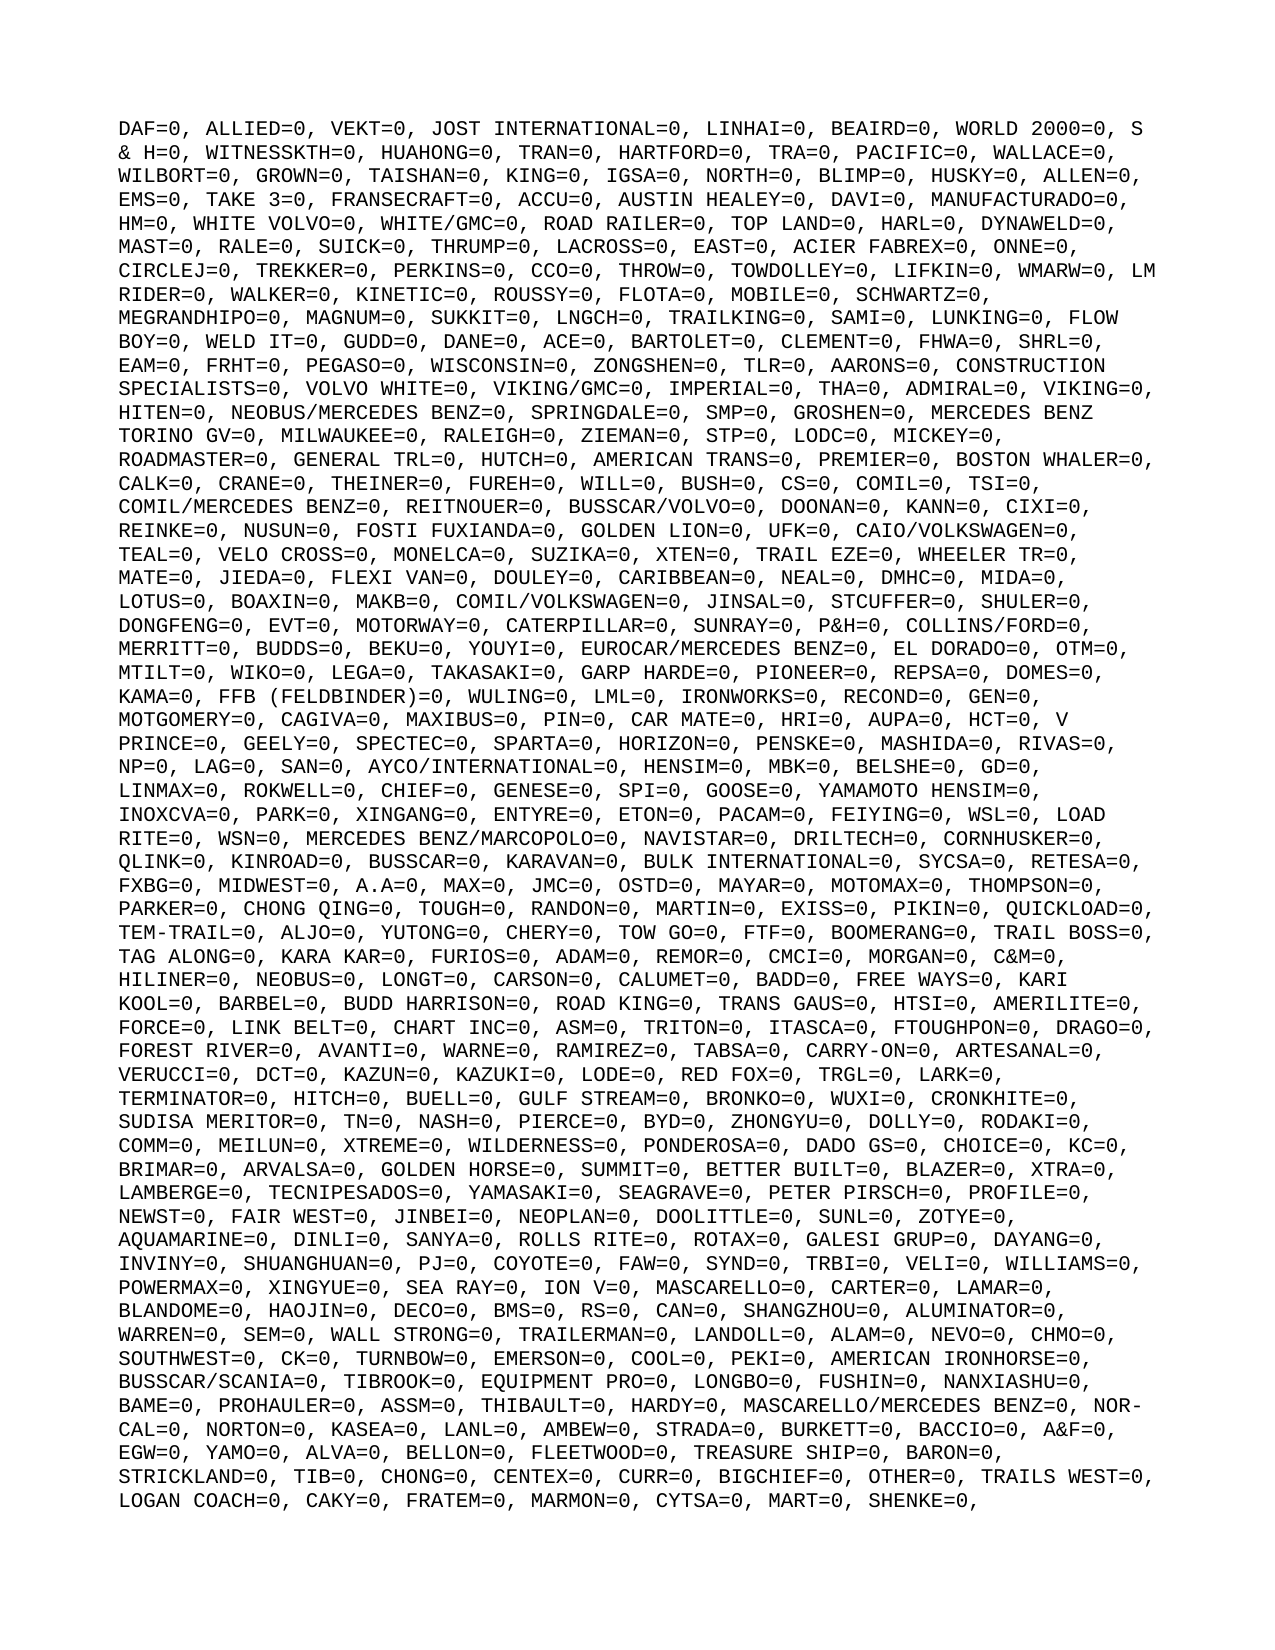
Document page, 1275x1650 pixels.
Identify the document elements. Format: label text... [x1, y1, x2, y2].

text DAF=0, ALLIED=0, VEKT=0, JOST INTERNATIONAL=0, LINHAI=0, BEAIRD=0, WORLD 2000=0, S & H=0, WITNESSKTH=0, HUAHONG=0, TRAN=0, HARTFORD=0, TRA=0, PACIFIC=0, WALLACE=0, WILBORT=0, GROWN=0, TAISHAN=0, KING=0, IGSA=0, NORTH=0, BLIMP=0, HUSKY=0, ALLEN=0, EMS=0, TAKE 3=0, FRANSECRAFT=0, ACCU=0, AUSTIN HEALEY=0, DAVI=0, MANUFACTURADO=0, HM=0, WHITE VOLVO=0, WHITE/GMC=0, ROAD RAILER=0, TOP LAND=0, HARL=0, DYNAWELD=0, MAST=0, RALE=0, SUICK=0, THRUMP=0, LACROSS=0, EAST=0, ACIER FABREX=0, ONNE=0, CIRCLEJ=0, TREKKER=0, PERKINS=0, CCO=0, THROW=0, TOWDOLLEY=0, LIFKIN=0, WMARW=0, LM RIDER=0, WALKER=0, KINETIC=0, ROUSSY=0, FLOTA=0, MOBILE=0, SCHWARTZ=0, MEGRANDHIPO=0, MAGNUM=0, SUKKIT=0, LNGCH=0, TRAILKING=0, SAMI=0, LUNKING=0, FLOW BOY=0, WELD IT=0, GUDD=0, DANE=0, ACE=0, BARTOLET=0, CLEMENT=0, FHWA=0, SHRL=0, EAM=0, FRHT=0, PEGASO=0, WISCONSIN=0, ZONGSHEN=0, TLR=0, AARONS=0, CONSTRUCTION SPECIALISTS=0, VOLVO WHITE=0, VIKING/GMC=0, IMPERIAL=0, THA=0, ADMIRAL=0, VIKING=0, HITEN=0, NEOBUS/MERCEDES BENZ=0, SPRINGDALE=0, SMP=0, GROSHEN=0, MERCEDES BENZ TORINO GV=0, MILWAUKEE=0, RALEIGH=0, ZIEMAN=0, STP=0, LODC=0, MICKEY=0, ROADMASTER=0, GENERAL TRL=0, HUTCH=0, AMERICAN TRANS=0, PREMIER=0, BOSTON WHALER=0, CALK=0, CRANE=0, THEINER=0, FUREH=0, WILL=0, BUSH=0, CS=0, COMIL=0, TSI=0, COMIL/MERCEDES BENZ=0, REITNOUER=0, BUSSCAR/VOLVO=0, DOONAN=0, KANN=0, CIXI=0, REINKE=0, NUSUN=0, FOSTI FUXIANDA=0, GOLDEN LION=0, UFK=0, CAIO/VOLKSWAGEN=0, TEAL=0, VELO CROSS=0, MONELCA=0, SUZIKA=0, XTEN=0, TRAIL EZE=0, WHEELER TR=0, MATE=0, JIEDA=0, FLEXI VAN=0, DOULEY=0, CARIBBEAN=0, NEAL=0, DMHC=0, MIDA=0, LOTUS=0, BOAXIN=0, MAKB=0, COMIL/VOLKSWAGEN=0, JINSAL=0, STCUFFER=0, SHULER=0, DONGFENG=0, EVT=0, MOTORWAY=0, CATERPILLAR=0, SUNRAY=0, P&H=0, COLLINS/FORD=0, MERRITT=0, BUDDS=0, BEKU=0, YOUYI=0, EUROCAR/MERCEDES BENZ=0, EL DORADO=0, OTM=0, MTILT=0, WIKO=0, LEGA=0, TAKASAKI=0, GARP HARDE=0, PIONEER=0, REPSA=0, DOMES=0, KAMA=0, FFB (FELDBINDER)=0, WULING=0, LML=0, IRONWORKS=0, RECOND=0, GEN=0, MOTGOMERY=0, CAGIVA=0, MAXIBUS=0, PIN=0, CAR MATE=0, HRI=0, AUPA=0, HCT=0, V PRINCE=0, GEELY=0, SPECTEC=0, SPARTA=0, HORIZON=0, PENSKE=0, MASHIDA=0, RIVAS=0, NP=0, LAG=0, SAN=0, AYCO/INTERNATIONAL=0, HENSIM=0, MBK=0, BELSHE=0, GD=0, LINMAX=0, ROKWELL=0, CHIEF=0, GENESE=0, SPI=0, GOOSE=0, YAMAMOTO HENSIM=0, INOXCVA=0, PARK=0, XINGANG=0, ENTYRE=0, ETON=0, PACAM=0, FEIYING=0, WSL=0, LOAD RITE=0, WSN=0, MERCEDES BENZ/MARCOPOLO=0, NAVISTAR=0, DRILTECH=0, CORNHUSKER=0, QLINK=0, KINROAD=0, BUSSCAR=0, KARAVAN=0, BULK INTERNATIONAL=0, SYCSA=0, RETESA=0, FXBG=0, MIDWEST=0, A.A=0, MAX=0, JMC=0, OSTD=0, MAYAR=0, MOTOMAX=0, THOMPSON=0, PARKER=0, CHONG QING=0, TOUGH=0, RANDON=0, MARTIN=0, EXISS=0, PIKIN=0, QUICKLOAD=0, TEM-TRAIL=0, ALJO=0, YUTONG=0, CHERY=0, TOW GO=0, FTF=0, BOOMERANG=0, TRAIL BOSS=0, TAG ALONG=0, KARA KAR=0, FURIOS=0, ADAM=0, REMOR=0, CMCI=0, MORGAN=0, C&M=0, HILINER=0, NEOBUS=0, LONGT=0, CARSON=0, CALUMET=0, BADD=0, FREE WAYS=0, KARI KOOL=0, BARBEL=0, BUDD HARRISON=0, ROAD KING=0, TRANS GAUS=0, HTSI=0, AMERILITE=0, FORCE=0, LINK BELT=0, CHART INC=0, ASM=0, TRITON=0, ITASCA=0, FTOUGHPON=0, DRAGO=0, FOREST RIVER=0, AVANTI=0, WARNE=0, RAMIREZ=0, TABSA=0, CARRY-ON=0, ARTESANAL=0, VERUCCI=0, DCT=0, KAZUN=0, KAZUKI=0, LODE=0, RED FOX=0, TRGL=0, LARK=0, TERMINATOR=0, HITCH=0, BUELL=0, GULF STREAM=0, BRONKO=0, WUXI=0, CRONKHITE=0, SUDISA MERITOR=0, TN=0, NASH=0, PIERCE=0, BYD=0, ZHONGYU=0, DOLLY=0, RODAKI=0, COMM=0, MEILUN=0, XTREME=0, WILDERNESS=0, PONDEROSA=0, DADO GS=0, CHOICE=0, KC=0, BRIMAR=0, ARVALSA=0, GOLDEN HORSE=0, SUMMIT=0, BETTER BUILT=0, BLAZER=0, XTRA=0, LAMBERGE=0, TECNIPESADOS=0, YAMASAKI=0, SEAGRAVE=0, PETER PIRSCH=0, PROFILE=0, NEWST=0, FAIR WEST=0, JINBEI=0, NEOPLAN=0, DOOLITTLE=0, SUNL=0, ZOTYE=0, AQUAMARINE=0, DINLI=0, SANYA=0, ROLLS RITE=0, ROTAX=0, GALESI GRUP=0, DAYANG=0, INVINY=0, SHUANGHUAN=0, PJ=0, COYOTE=0, FAW=0, SYND=0, TRBI=0, VELI=0, WILLIAMS=0, POWERMAX=0, XINGYUE=0, SEA RAY=0, ION V=0, MASCARELLO=0, CARTER=0, LAMAR=0, BLANDOME=0, HAOJIN=0, DECO=0, BMS=0, RS=0, CAN=0, SHANGZHOU=0, ALUMINATOR=0, WARREN=0, SEM=0, WALL STRONG=0, TRAILERMAN=0, LANDOLL=0, ALAM=0, NEVO=0, CHMO=0, SOUTHWEST=0, CK=0, TURNBOW=0, EMERSON=0, COOL=0, PEKI=0, AMERICAN IRONHORSE=0, BUSSCAR/SCANIA=0, TIBROOK=0, EQUIPMENT PRO=0, LONGBO=0, FUSHIN=0, NANXIASHU=0, BAME=0, PROHAULER=0, ASSM=0, THIBAULT=0, HARDY=0, MASCARELLO/MERCEDES BENZ=0, NOR-CAL=0, NORTON=0, KASEA=0, LANL=0, AMBEW=0, STRADA=0, BURKETT=0, BACCIO=0, A&F=0, EGW=0, YAMO=0, ALVA=0, BELLON=0, FLEETWOOD=0, TREASURE SHIP=0, BARON=0, STRICKLAND=0, TIB=0, CHONG=0, CENTEX=0, CURR=0, BIGCHIEF=0, OTHER=0, TRAILS WEST=0, LOGAN COACH=0, CAKY=0, FRATEM=0, MARMON=0, CYTSA=0, MART=0, SHENKE=0, [118, 118, 1157, 1513]
